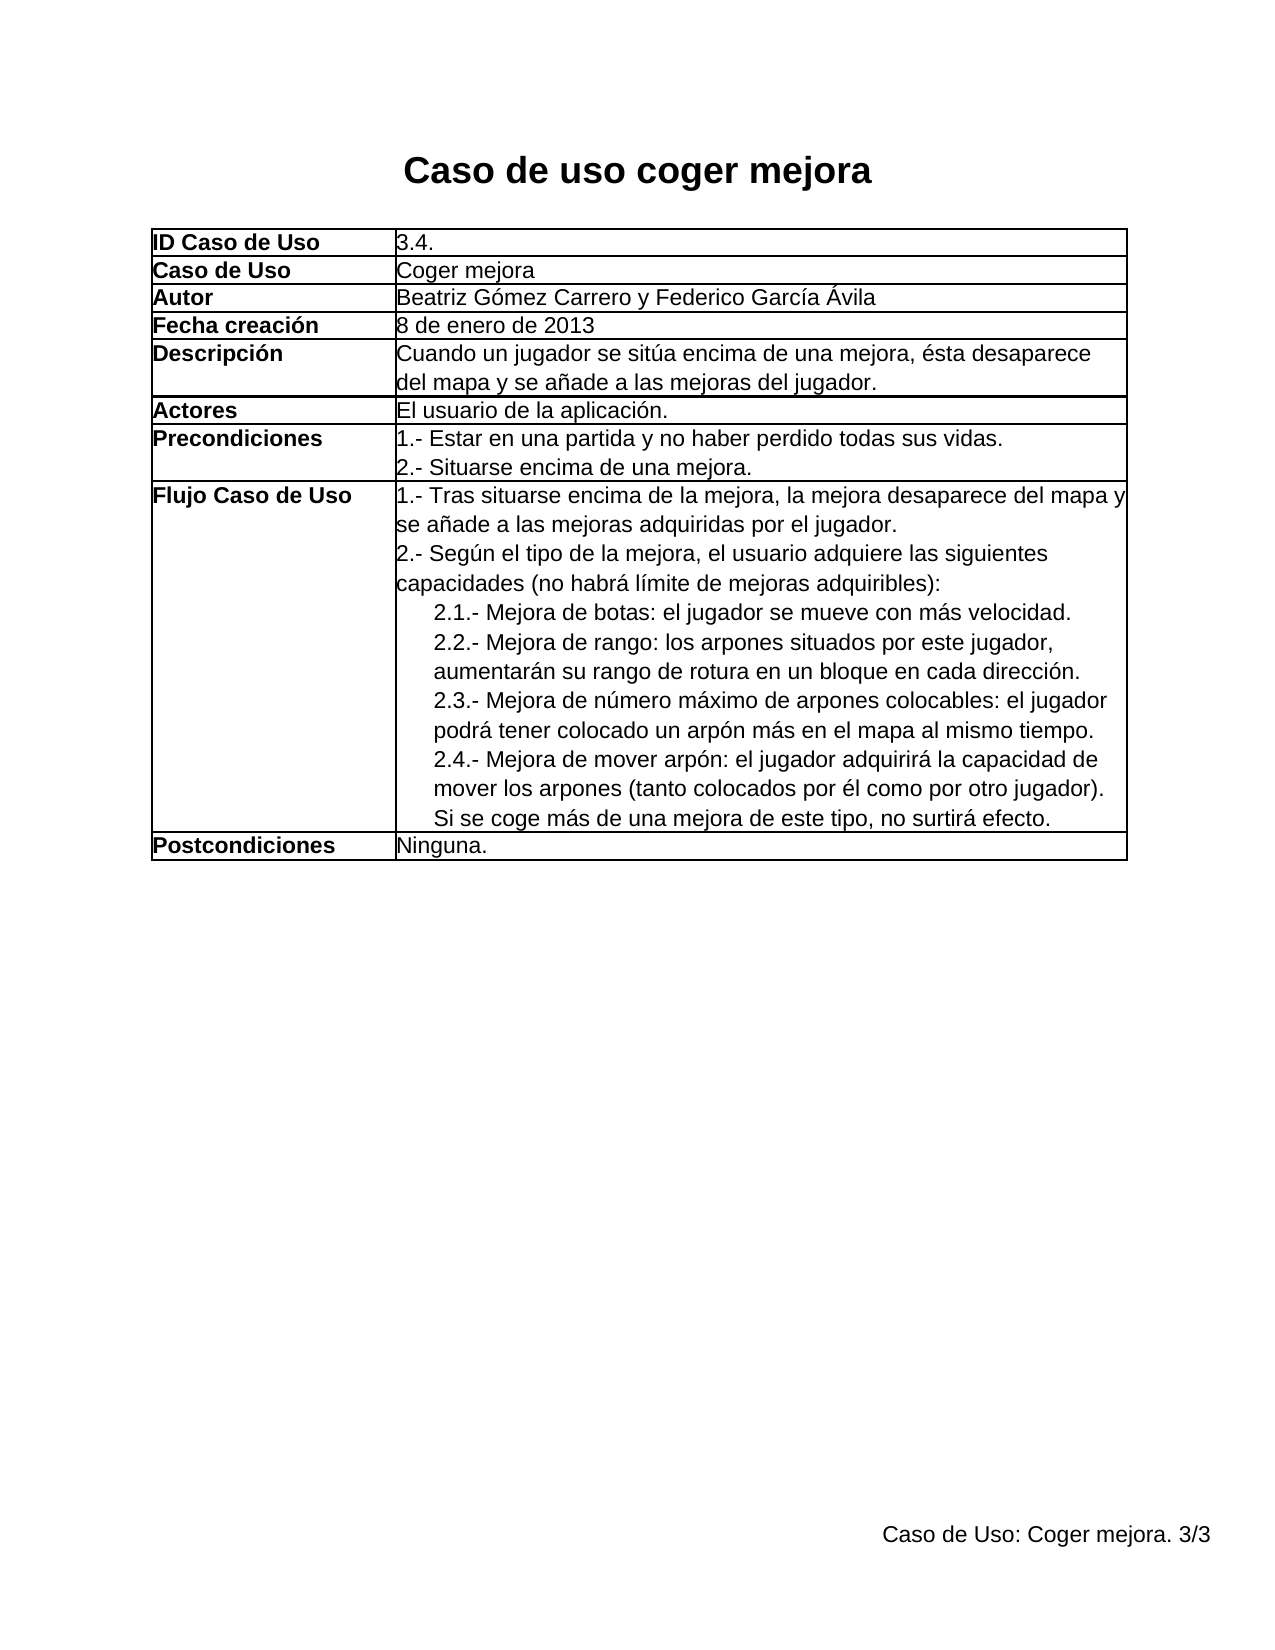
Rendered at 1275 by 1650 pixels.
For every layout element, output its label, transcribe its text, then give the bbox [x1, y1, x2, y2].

table_cell Cuando un jugador se sitúa encima de una mejora, ésta desaparece del mapa y se añade a las mejoras del jugador. [397, 340, 1126, 395]
table_cell Actores [153, 398, 395, 423]
table_cell Postcondiciones [153, 833, 395, 859]
text Caso de uso coger mejora [150, 150, 1125, 192]
table_cell El usuario de la aplicación. [397, 398, 1126, 423]
table_cell Autor [153, 285, 395, 311]
table_cell Ninguna. [397, 833, 1126, 859]
table_cell Descripción [153, 340, 395, 395]
table_cell Caso de Uso [153, 257, 395, 283]
table_cell Fecha creación [153, 313, 395, 338]
table_cell Coger mejora [397, 257, 1126, 283]
table_header ID Caso de Uso [153, 230, 395, 255]
table_cell 8 de enero de 2013 [397, 313, 1126, 338]
table_cell 1.- Estar en una partida y no haber perdido todas sus vidas. 2.- Situarse encima de una mejora. [397, 425, 1126, 480]
table_cell Flujo Caso de Uso [153, 482, 395, 831]
table_cell Precondiciones [153, 425, 395, 480]
table_cell 1.- Tras situarse encima de la mejora, la mejora desaparece del mapa y se añade a las mejoras adquiridas por el jugador. 2.- Según el tipo de la mejora, el usuario adquiere las siguientes capacidades (no habrá límite de mejoras adquiribles): 2.1.- Mejora de botas: el jugador se mueve con más velocidad. 2.2.- Mejora de rango: los arpones situados por este jugador, aumentarán su rango de rotura en un bloque en cada dirección. 2.3.- Mejora de número máximo de arpones colocables: el jugador podrá tener colocado un arpón más en el mapa al mismo tiempo. 2.4.- Mejora de mover arpón: el jugador adquirirá la capacidad de mover los arpones (tanto colocados por él como por otro jugador). Si se coge más de una mejora de este tipo, no surtirá efecto. [397, 482, 1126, 831]
table_header 3.4. [397, 230, 1126, 255]
table_cell Beatriz Gómez Carrero y Federico García Ávila [397, 285, 1126, 311]
